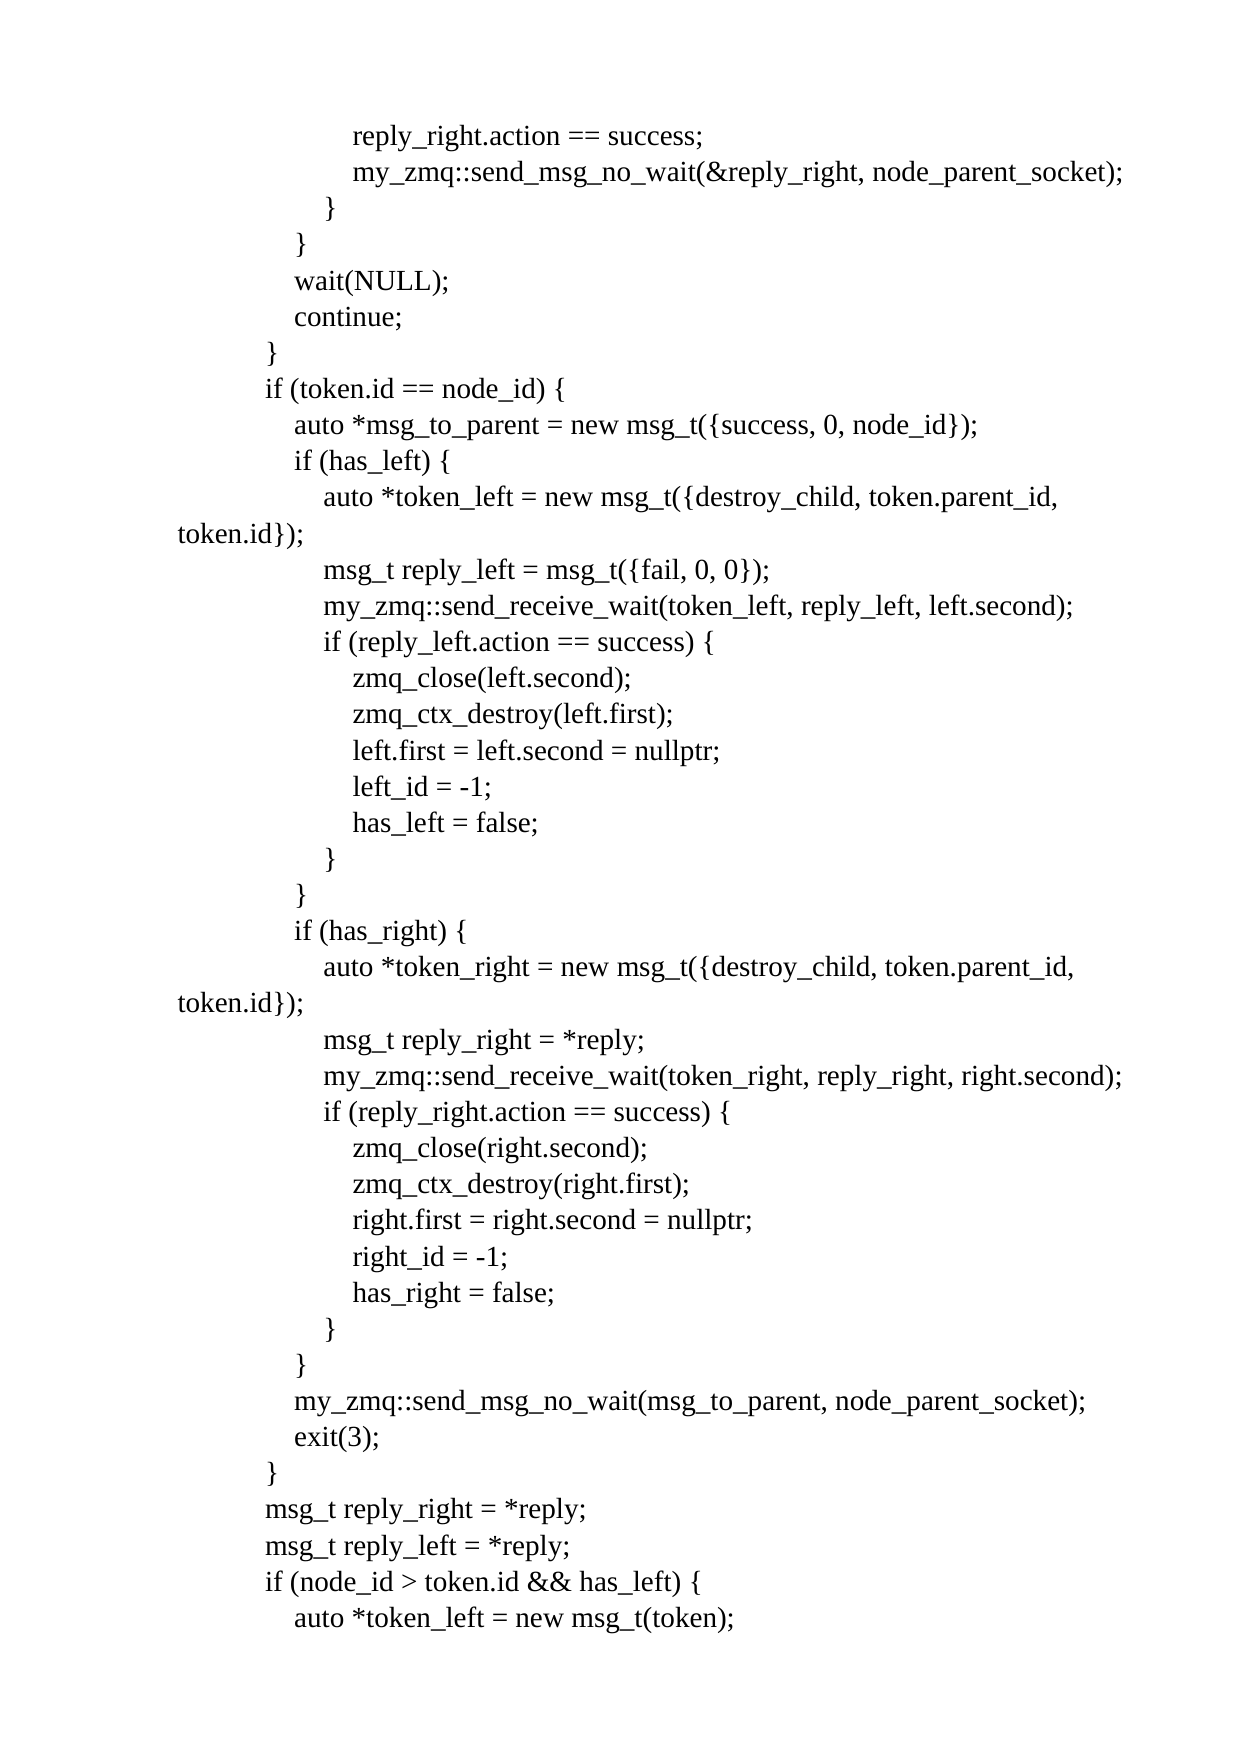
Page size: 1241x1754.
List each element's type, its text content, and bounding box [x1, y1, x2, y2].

text } [177, 335, 1152, 368]
text if (has_right) { [177, 913, 1152, 947]
text msg_t reply_left = *reply; [177, 1528, 1152, 1561]
text has_left = false; [177, 805, 1152, 838]
text } [177, 841, 1152, 874]
text has_right = false; [177, 1275, 1152, 1308]
text continue; [177, 299, 1152, 332]
text my_zmq::send_msg_no_wait(msg_to_parent, node_parent_socket); [177, 1383, 1152, 1417]
text zmq_ctx_destroy(right.first); [177, 1166, 1152, 1200]
text right.first = right.second = nullptr; [177, 1202, 1152, 1236]
text right_id = -1; [177, 1239, 1152, 1272]
text msg_t reply_left = msg_t({fail, 0, 0}); [177, 552, 1152, 585]
text my_zmq::send_receive_wait(token_right, reply_right, right.second); [177, 1058, 1152, 1091]
text reply_right.action == success; [177, 118, 1152, 152]
text auto *token_right = new msg_t({destroy_child, token.parent_id, token.id}); [177, 949, 1152, 1019]
text } [177, 227, 1152, 260]
text left.first = left.second = nullptr; [177, 733, 1152, 766]
text auto *token_left = new msg_t(token); [177, 1600, 1152, 1634]
text } [177, 1311, 1152, 1344]
text if (reply_right.action == success) { [177, 1094, 1152, 1128]
text if (node_id > token.id && has_left) { [177, 1564, 1152, 1597]
text wait(NULL); [177, 263, 1152, 296]
text zmq_close(left.second); [177, 660, 1152, 694]
text if (has_left) { [177, 443, 1152, 477]
text } [177, 1347, 1152, 1381]
text } [177, 1456, 1152, 1489]
text left_id = -1; [177, 769, 1152, 802]
text } [177, 190, 1152, 224]
text zmq_ctx_destroy(left.first); [177, 696, 1152, 730]
text auto *msg_to_parent = new msg_t({success, 0, node_id}); [177, 407, 1152, 441]
text exit(3); [177, 1419, 1152, 1453]
text zmq_close(right.second); [177, 1130, 1152, 1164]
text my_zmq::send_msg_no_wait(&reply_right, node_parent_socket); [177, 154, 1152, 188]
text my_zmq::send_receive_wait(token_left, reply_left, left.second); [177, 588, 1152, 622]
text msg_t reply_right = *reply; [177, 1022, 1152, 1055]
text } [177, 877, 1152, 911]
text msg_t reply_right = *reply; [177, 1492, 1152, 1525]
text if (token.id == node_id) { [177, 371, 1152, 405]
text auto *token_left = new msg_t({destroy_child, token.parent_id, token.id}); [177, 479, 1152, 549]
text if (reply_left.action == success) { [177, 624, 1152, 658]
